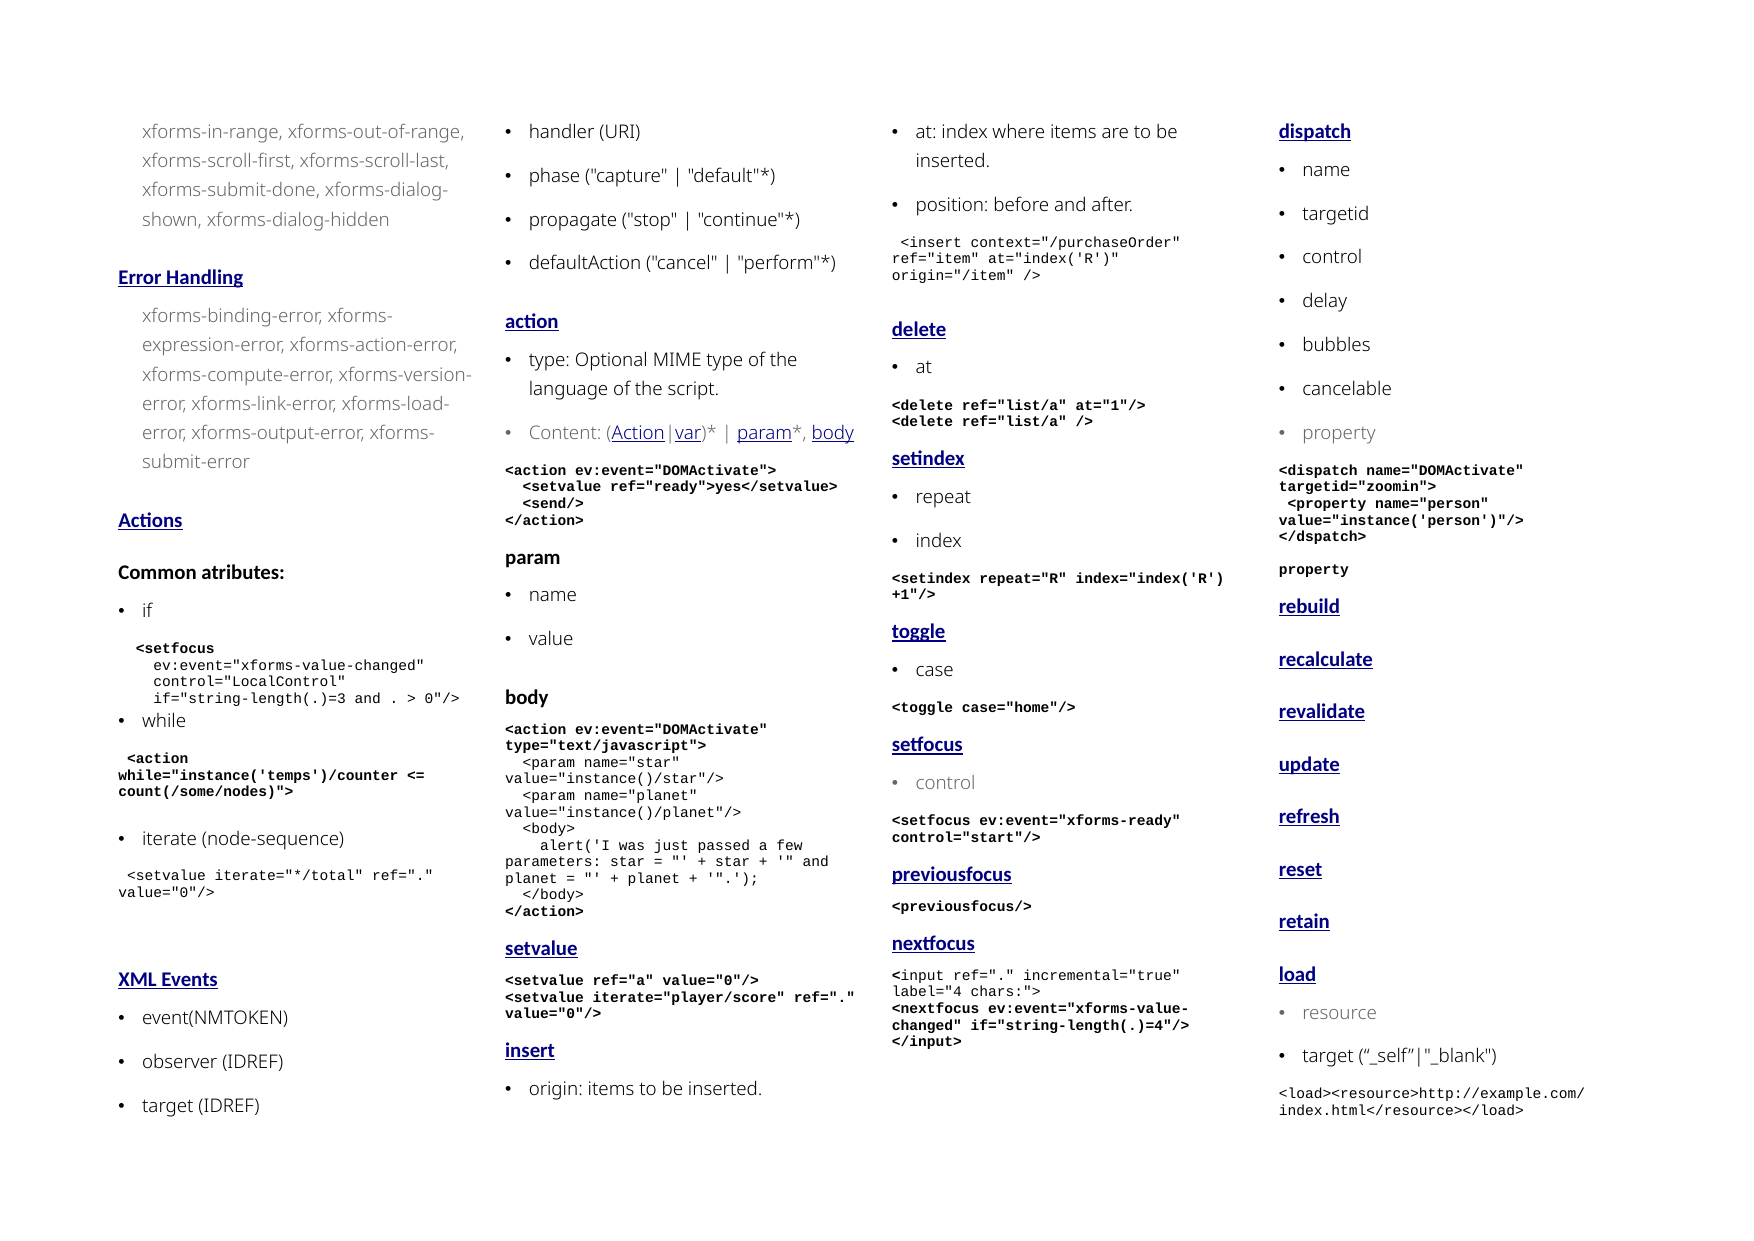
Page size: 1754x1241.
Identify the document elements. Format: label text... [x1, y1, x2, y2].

list resource [1278, 999, 1636, 1024]
subtitle recalculate [1278, 646, 1636, 671]
text <insert context="/purchaseOrder" ref="item" at="index('R')" origin="/item" /> [892, 235, 1249, 285]
subtitle setfocus [892, 732, 1249, 757]
text </action> [505, 513, 862, 529]
text <toggle case="home"/> [892, 701, 1249, 717]
list observer (IDREF) [118, 1048, 476, 1074]
text <action while="instance('temps')/counter <= count(/some/nodes)"> [118, 751, 476, 801]
text <action ev:event="DOMActivate"> [505, 463, 862, 479]
text <property name="person" value="instance('person')"/> [1278, 496, 1636, 529]
text <input ref="." incremental="true" label="4 chars:"> [892, 968, 1249, 1001]
text <setfocus [118, 641, 476, 658]
text <setfocus ev:event="xforms-ready" control="start"/> [892, 813, 1249, 847]
text <setvalue iterate="*/total" ref="." value="0"/> [118, 869, 476, 902]
text ev:event="xforms-value-changed" [118, 658, 476, 674]
subtitle Common atributes: [118, 559, 476, 585]
text <previousfocus/> [892, 899, 1249, 916]
list bubbles [1278, 331, 1636, 357]
subtitle update [1278, 751, 1636, 776]
list case [892, 657, 1249, 682]
text </input> [892, 1034, 1249, 1051]
list name [1278, 156, 1636, 182]
subtitle setvalue [505, 935, 862, 961]
subtitle action [505, 308, 862, 333]
text <setvalue iterate="player/score" ref="." value="0"/> [505, 990, 862, 1023]
text <setindex repeat="R" index="index('R')+1"/> [892, 571, 1249, 604]
subtitle body [505, 684, 862, 709]
text <send/> [505, 496, 862, 513]
list propagate ("stop" | "continue"*) [505, 206, 862, 231]
subtitle reset [1278, 856, 1636, 881]
list defaultAction ("cancel" | "perform"*) [505, 250, 862, 275]
text <dispatch name="DOMActivate" targetid="zoomin"> [1278, 463, 1636, 496]
list value [505, 626, 862, 651]
list handler (URI) [505, 118, 862, 144]
list targetid [1278, 200, 1636, 225]
text property [1278, 562, 1636, 579]
list control [1278, 244, 1636, 269]
list index [892, 527, 1249, 553]
list position: before and after. [892, 191, 1249, 217]
text <body> [505, 821, 862, 838]
list iterate (node-sequence) [118, 825, 476, 850]
list control [892, 769, 1249, 795]
subtitle nextfocus [892, 930, 1249, 956]
subtitle retain [1278, 908, 1636, 934]
text </action> [505, 904, 862, 921]
list at: index where items are to be inserted. [892, 118, 1249, 173]
list target (“_self”|"_blank") [1278, 1043, 1636, 1068]
list if [118, 597, 476, 623]
text if="string-length(.)=3 and . > 0"/> [118, 691, 476, 708]
list cancelable [1278, 375, 1636, 401]
subtitle Actions [118, 507, 476, 532]
text <delete ref="list/a" at="1"/> [892, 398, 1249, 414]
subtitle refresh [1278, 803, 1636, 829]
subtitle delete [892, 316, 1249, 341]
list xforms-in-range, xforms-out-of-range, xforms-scroll-first, xforms-scroll-last, xforms-submit-done, xforms-dialog-shown, xforms-dialog-hidden [118, 118, 476, 231]
list at [892, 354, 1249, 379]
list type: Optional MIME type of the language of the script. [505, 346, 862, 401]
subtitle rebuild [1278, 593, 1636, 619]
subtitle previousfocus [892, 861, 1249, 887]
text </dspatch> [1278, 529, 1636, 546]
list property [1278, 419, 1636, 445]
subtitle dispatch [1278, 118, 1636, 143]
subtitle toggle [892, 619, 1249, 644]
subtitle revalidate [1278, 698, 1636, 724]
subtitle param [505, 544, 862, 569]
subtitle load [1278, 961, 1636, 986]
text control="LocalControl" [118, 674, 476, 691]
subtitle insert [505, 1037, 862, 1063]
text <action ev:event="DOMActivate" type="text/javascript"> [505, 722, 862, 755]
text alert('I was just passed a few parameters: star = "' + star + '" and planet = "' + planet + '".'); [505, 838, 862, 888]
text <delete ref="list/a" /> [892, 414, 1249, 431]
text <param name="planet" value="instance()/planet"/> [505, 788, 862, 821]
list origin: items to be inserted. [505, 1075, 862, 1101]
list delay [1278, 288, 1636, 313]
text </body> [505, 888, 862, 904]
list target (IDREF) [118, 1092, 476, 1118]
list event(NMTOKEN) [118, 1004, 476, 1030]
list phase ("capture" | "default"*) [505, 162, 862, 187]
list xforms-binding-error, xforms-expression-error, xforms-action-error, xforms-compute-error, xforms-version-error, xforms-link-error, xforms-load-error, xforms-output-error, xforms-submit-error [118, 302, 476, 474]
text <nextfocus ev:event="xforms-value-changed" if="string-length(.)=4"/> [892, 1001, 1249, 1034]
list while [118, 708, 476, 733]
text <setvalue ref="ready">yes</setvalue> [505, 479, 862, 496]
text <param name="star" value="instance()/star"/> [505, 755, 862, 788]
list Content: (Action|var)* | param*, body [505, 419, 862, 445]
subtitle Error Handling [118, 264, 476, 290]
list name [505, 582, 862, 607]
list repeat [892, 483, 1249, 509]
subtitle setindex [892, 445, 1249, 471]
text <setvalue ref="a" value="0"/> [505, 973, 862, 990]
text <load><resource>http://example.com/index.html</resource></load> [1278, 1087, 1636, 1120]
subtitle XML Events [118, 966, 476, 992]
